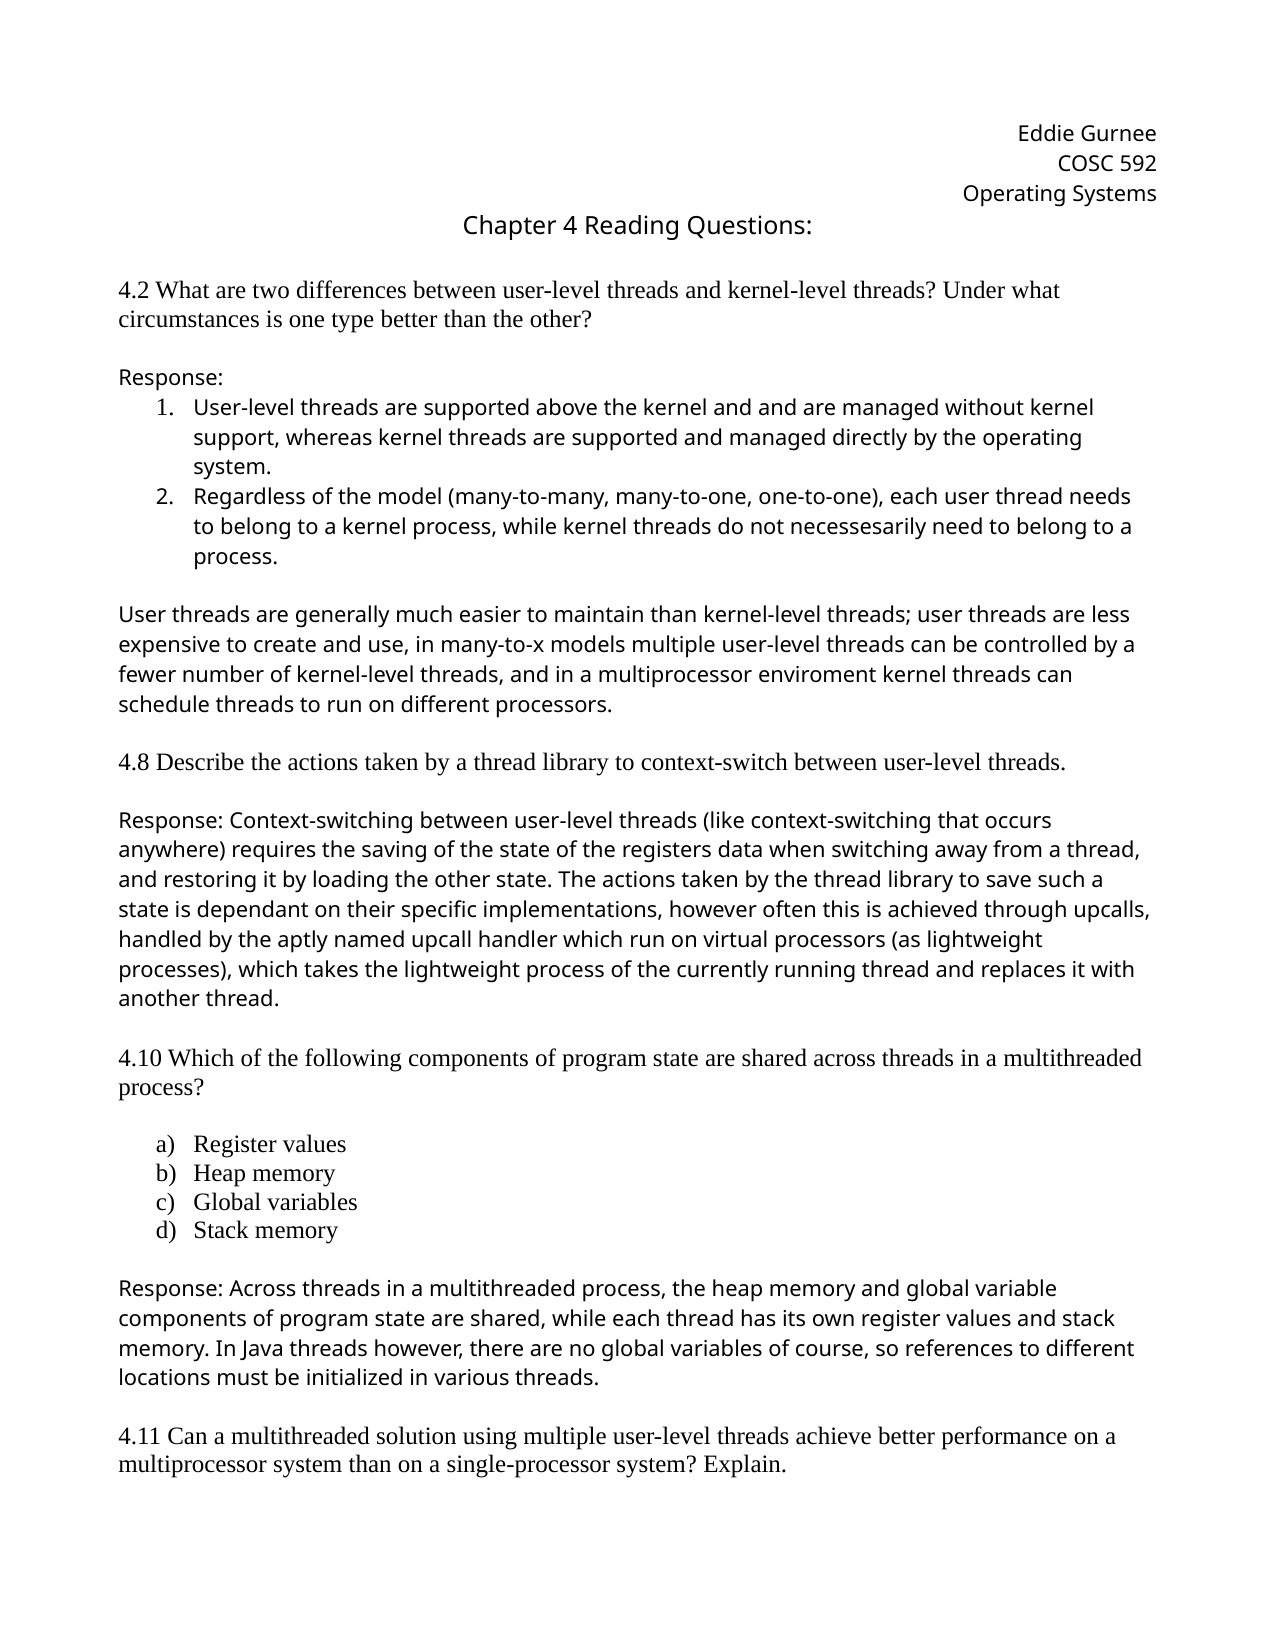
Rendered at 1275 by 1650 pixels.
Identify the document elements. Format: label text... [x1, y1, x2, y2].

text User threads are generally much easier to maintain than kernel-level threads; user threads are less expensive to create and use, in many-to-x models multiple user-level threads can be controlled by a fewer number of kernel-level threads, and in a multiprocessor enviroment kernel threads can schedule threads to run on different processors. [118, 599, 1157, 718]
text Operating Systems [118, 178, 1157, 207]
text COSC 592 [118, 148, 1157, 178]
text 4.2 What are two differences between user-level threads and kernel-level threads? Under what circumstances is one type better than the other? [118, 276, 1157, 333]
text Response: [118, 362, 1157, 392]
text Eddie Gurnee [118, 118, 1157, 148]
text 4.10 Which of the following components of program state are shared across threads in a multithreaded process? [118, 1043, 1157, 1100]
list Register values [156, 1129, 1157, 1158]
list Stack memory [156, 1215, 1157, 1244]
list Regardless of the model (many-to-many, many-to-one, one-to-one), each user thread needs to belong to a kernel process, while kernel threads do not necessesarily need to belong to a process. [156, 481, 1157, 570]
text Response: Context-switching between user-level threads (like context-switching that occurs anywhere) requires the saving of the state of the registers data when switching away from a thread, and restoring it by loading the other state. The actions taken by the thread library to save such a state is dependant on their specific implementations, however often this is achieved through upcalls, handled by the aptly named upcall handler which run on virtual processors (as lightweight processes), which takes the lightweight process of the currently running thread and replaces it with another thread. [118, 804, 1157, 1013]
text Response: Across threads in a multithreaded process, the heap memory and global variable components of program state are shared, while each thread has its own register values and stack memory. In Java threads however, there are no global variables of course, so references to different locations must be initialized in various threads. [118, 1273, 1157, 1392]
list Global variables [156, 1187, 1157, 1215]
text 4.8 Describe the actions taken by a thread library to context-switch between user-level threads. [118, 747, 1157, 776]
list Heap memory [156, 1158, 1157, 1187]
list User-level threads are supported above the kernel and and are managed without kernel support, whereas kernel threads are supported and managed directly by the operating system. [156, 392, 1157, 481]
text Chapter 4 Reading Questions: [118, 207, 1157, 242]
text 4.11 Can a multithreaded solution using multiple user-level threads achieve better performance on a multiprocessor system than on a single-processor system? Explain. [118, 1421, 1157, 1478]
